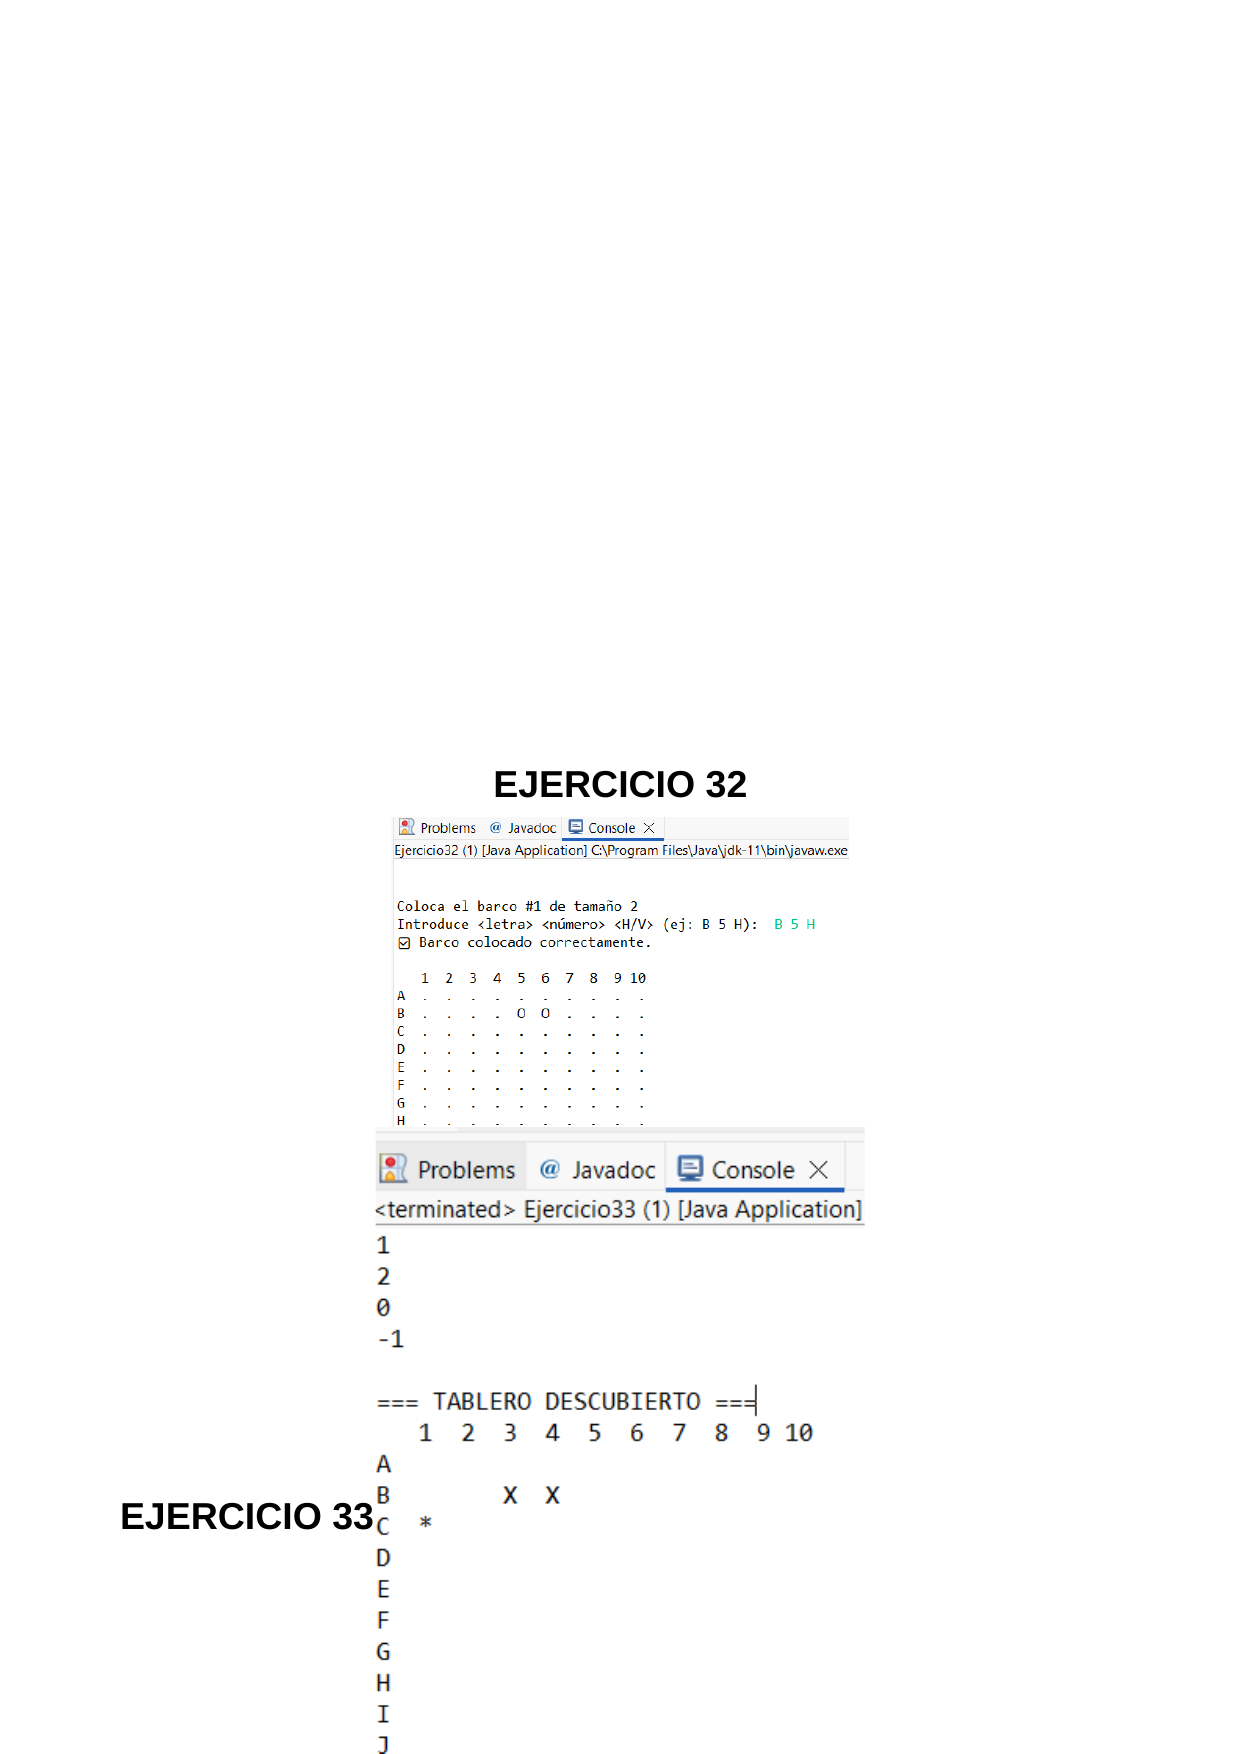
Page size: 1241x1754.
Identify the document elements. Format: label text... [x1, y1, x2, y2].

subtitle [865, 1494, 1122, 1538]
picture [375, 817, 865, 1754]
subtitle EJERCICIO 32 [118, 762, 1122, 805]
subtitle EJERCICIO 33 [118, 1494, 375, 1538]
